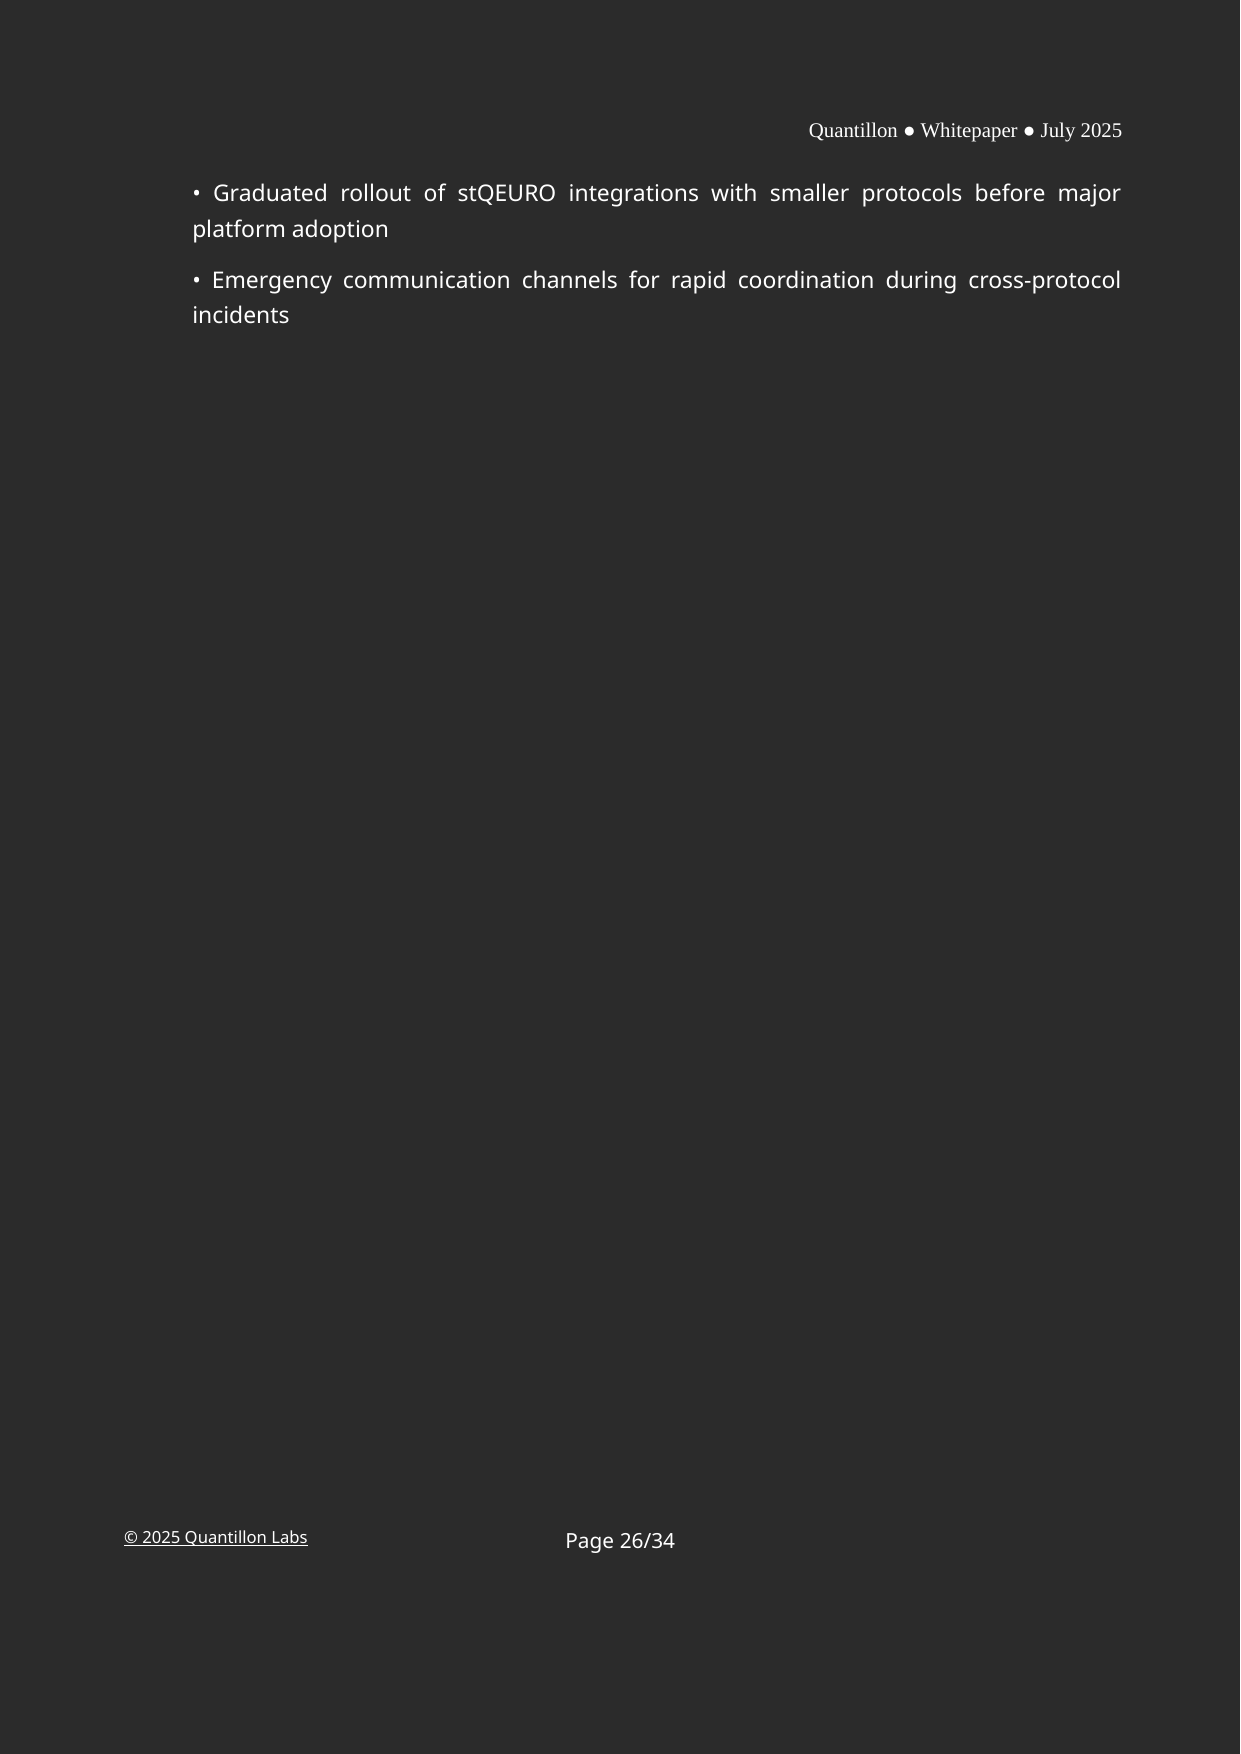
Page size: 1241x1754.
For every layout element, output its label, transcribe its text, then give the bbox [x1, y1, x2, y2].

text • Emergency communication channels for rapid coordination during cross-protocol incidents [192, 263, 1122, 331]
text • Graduated rollout of stQEURO integrations with smaller protocols before major platform adoption [192, 177, 1122, 244]
